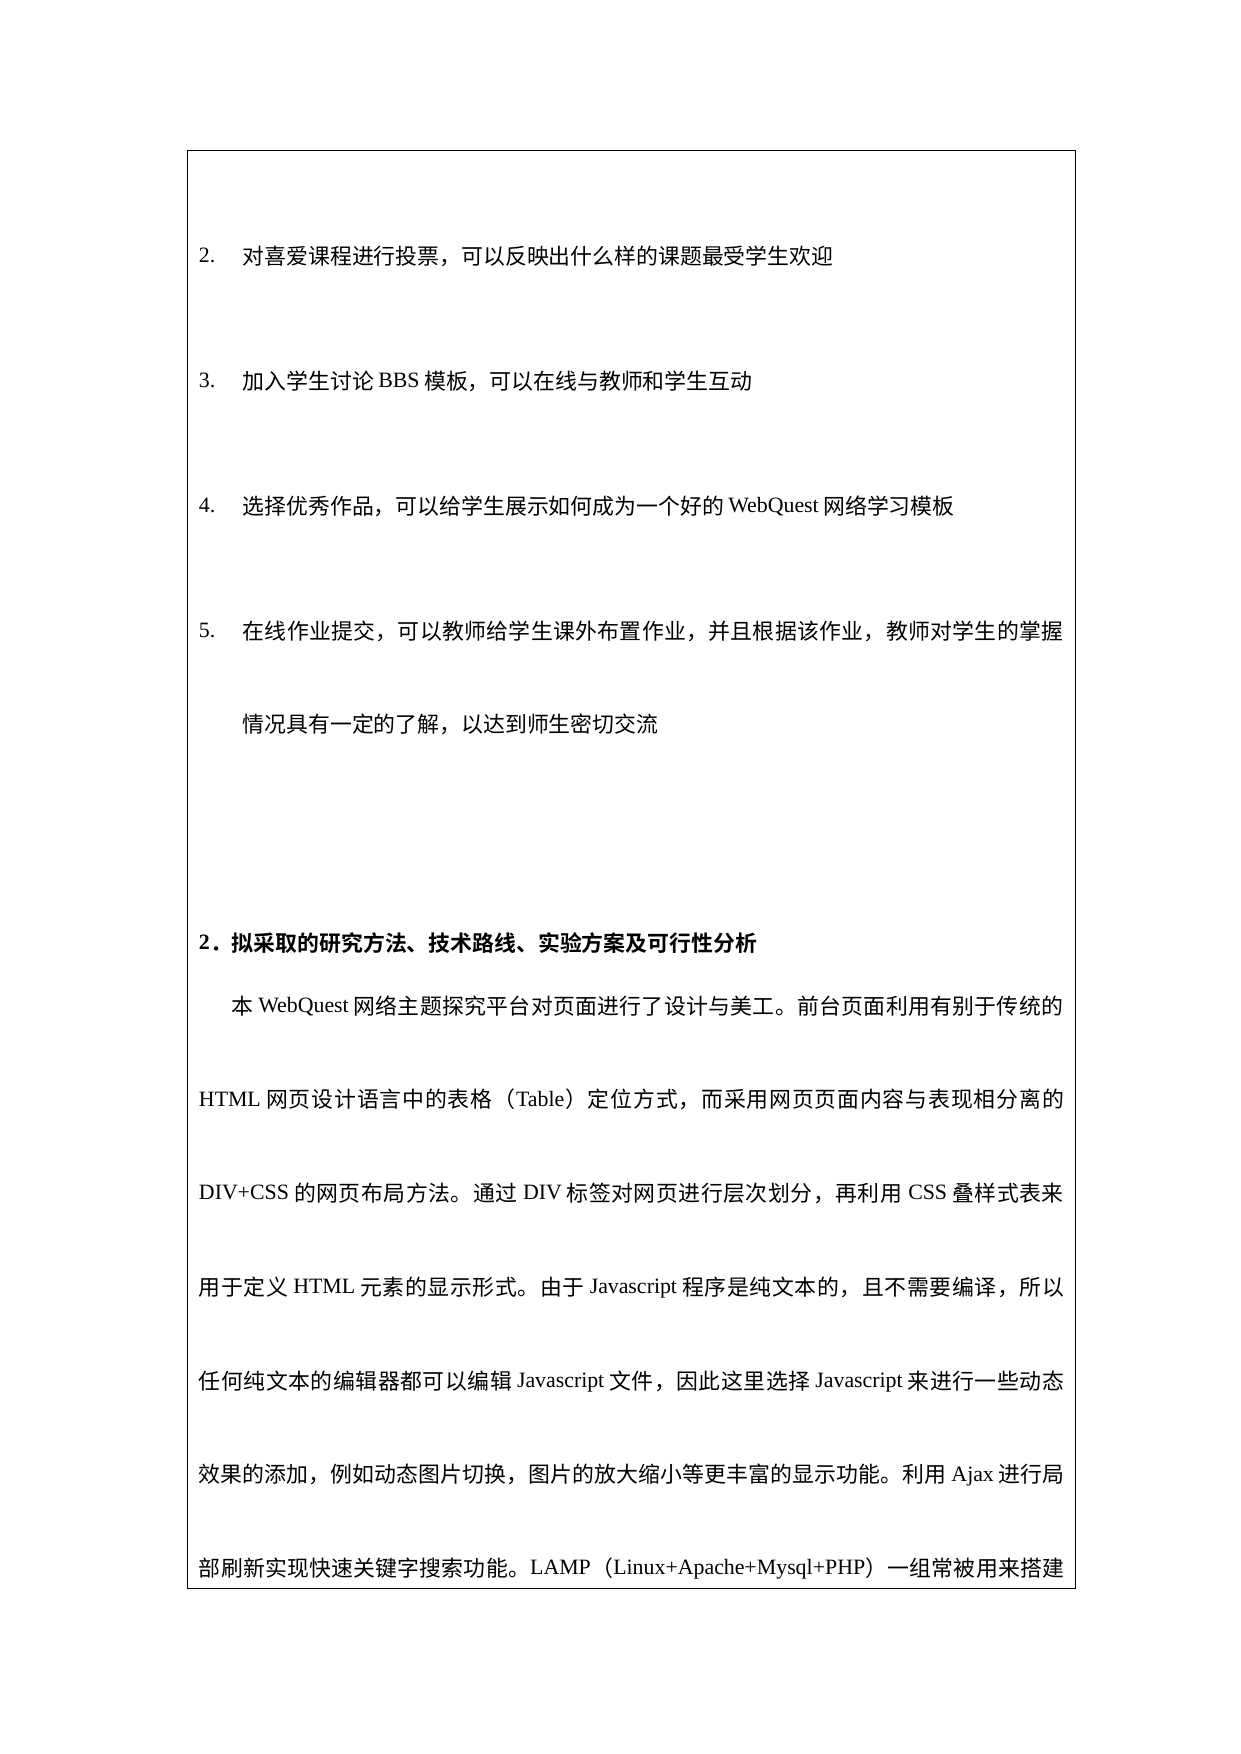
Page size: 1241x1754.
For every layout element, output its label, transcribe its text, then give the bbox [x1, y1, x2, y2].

table_header 1．研究目标、研究内容和拟解决的关键问题 一、研究目标和内容 人们已进入21世纪，社会的转型、科技的发展对教师的素质提出了更高的要求，以前的“教书匠”已不能适应社会的发展、教育的要求，当今促进教师的专业化发展是对教师教育提出的新要求。提高教师的专业化水平，通过计算机技术的手段开发基于网络的WebQuest的网络主题探究平台，可以有效的提高师生之间的交流，加强学生自主学习的能动性，文章主要的研究有： 1、结合WebQuest网络主题研究平台，根据自己的教师经验，设计出该平台系统的架构。 2、在系统设计中，采用UML建模技术对系统进行建模分析，通过用例图画出系统中的主要用例关系，通过静态建模（E-R）图得到系统中实体与实体之间的联系，最终将系统进行模块划分，对每一个模块又进行动态建模，画出相应的时序图等。 3、本系统最终决定采用LAMP（Linux+Apache+MYSQL+PHP）技术进行设计和开发，并使用Dreamweaver和notepad编辑工具实现制作。 4、网站设计页面美观大方、个性化，功能全面，操作简单 通过参考其它该类网站，补充一些其中的不足，本系统具有以下功能： 前台功能： 学生注册登录功能 学生浏览所提供的WebQuest网络在线课题 登录学生通过填写回执加入该课题讨论 登录学生提交作业 登录学生查看自己课题答案评语，查看作业批阅情况 学生可以在线留言和BBS讨论 学生可以浏览优秀教学WebQuest作品 学生对喜爱的教学设计投票功能 实现根据关键字搜索相应课题功能 后台功能： 教师管理学生功能，对学生进行锁定和注册成功 教师提出参与投票的课题功能 教师选择自己课题参与学生的功能，并具有写评语等功能 教师批阅作业功能 教师置顶优秀作品功能 教师对BBS和留言板修改功能 拟解决的关键问题： 二、拟解决的关键问题 实现教师和学生的双向选择，学生可以选择自己感兴趣的课程，教师也可以选择自己希望的学生 对喜爱课程进行投票，可以反映出什么样的课题最受学生欢迎 加入学生讨论BBS模板，可以在线与教师和学生互动 选择优秀作品，可以给学生展示如何成为一个好的WebQuest网络学习模板 在线作业提交，可以教师给学生课外布置作业，并且根据该作业，教师对学生的掌握情况具有一定的了解，以达到师生密切交流 2．拟采取的研究方法、技术路线、实验方案及可行性分析 本WebQuest网络主题探究平台对页面进行了设计与美工。前台页面利用有别于传统的HTML网页设计语言中的表格（Table）定位方式，而采用网页页面内容与表现相分离的DIV+CSS的网页布局方法。通过DIV标签对网页进行层次划分，再利用CSS叠样式表来用于定义HTML元素的显示形式。由于Javascript程序是纯文本的，且不需要编译，所以任何纯文本的编辑器都可以编辑Javascript文件，因此这里选择Javascript来进行一些动态效果的添加，例如动态图片切换，图片的放大缩小等更丰富的显示功能。利用Ajax进行局部刷新实现快速关键字搜索功能。LAMP（Linux+Apache+Mysql+PHP）一组常被用来搭建动态网站,这里通过PHP+MySQL进行整体系统的编码实现，这里通过将PHP代码嵌入到HTML文档中，这种方式开发更简单，便捷。 LAMP（Linux-Apache-MySQL-PHP）网站架构是目前国际流行的Web框架，该框架包括：Linux操作系统，Apache网络服务器，MySQL数据库，Perl、PHP或者Python编程语言，所有组成产品均是开源软件，是国际上成熟的架构框架，很多流行的商业应用都是采取这个架构，和Java/J2EE架构相比，LAMP具有Web资源丰富、轻量、快速开发等特点，微软的.NET架构相比，LAMP具有通用、跨平台、高性能、低价格的优势，因此LAMP无论是性能、质量还是价格都是构建网站的首选平台。因此本系统决定采用LAMP技术来进行系统设计与开发。系统准备具有前后台功能，并且对不同操作人员设置不同的操作权限。用户管理员可以对学生的注册信息等功能进行管理并且对留言板等进行管理，教师管理员可以进行新的网络题目的发布，选取优秀的作品进行演示，给学生作业评阅，发布课件，视频，提出新的投票意向等功能。前台学生用户，可以进行注册登录，搜索关键字网络主题，参加网络议题，提交作业，浏览视频，留言，对喜爱课程进行投票功能等。根据目前学校等机构对此类型系统的大量需求，以及目前的基于B/S架构系统的大量开发成功案例，因此本系统的实现是可行的。 [188, 151, 1075, 1588]
